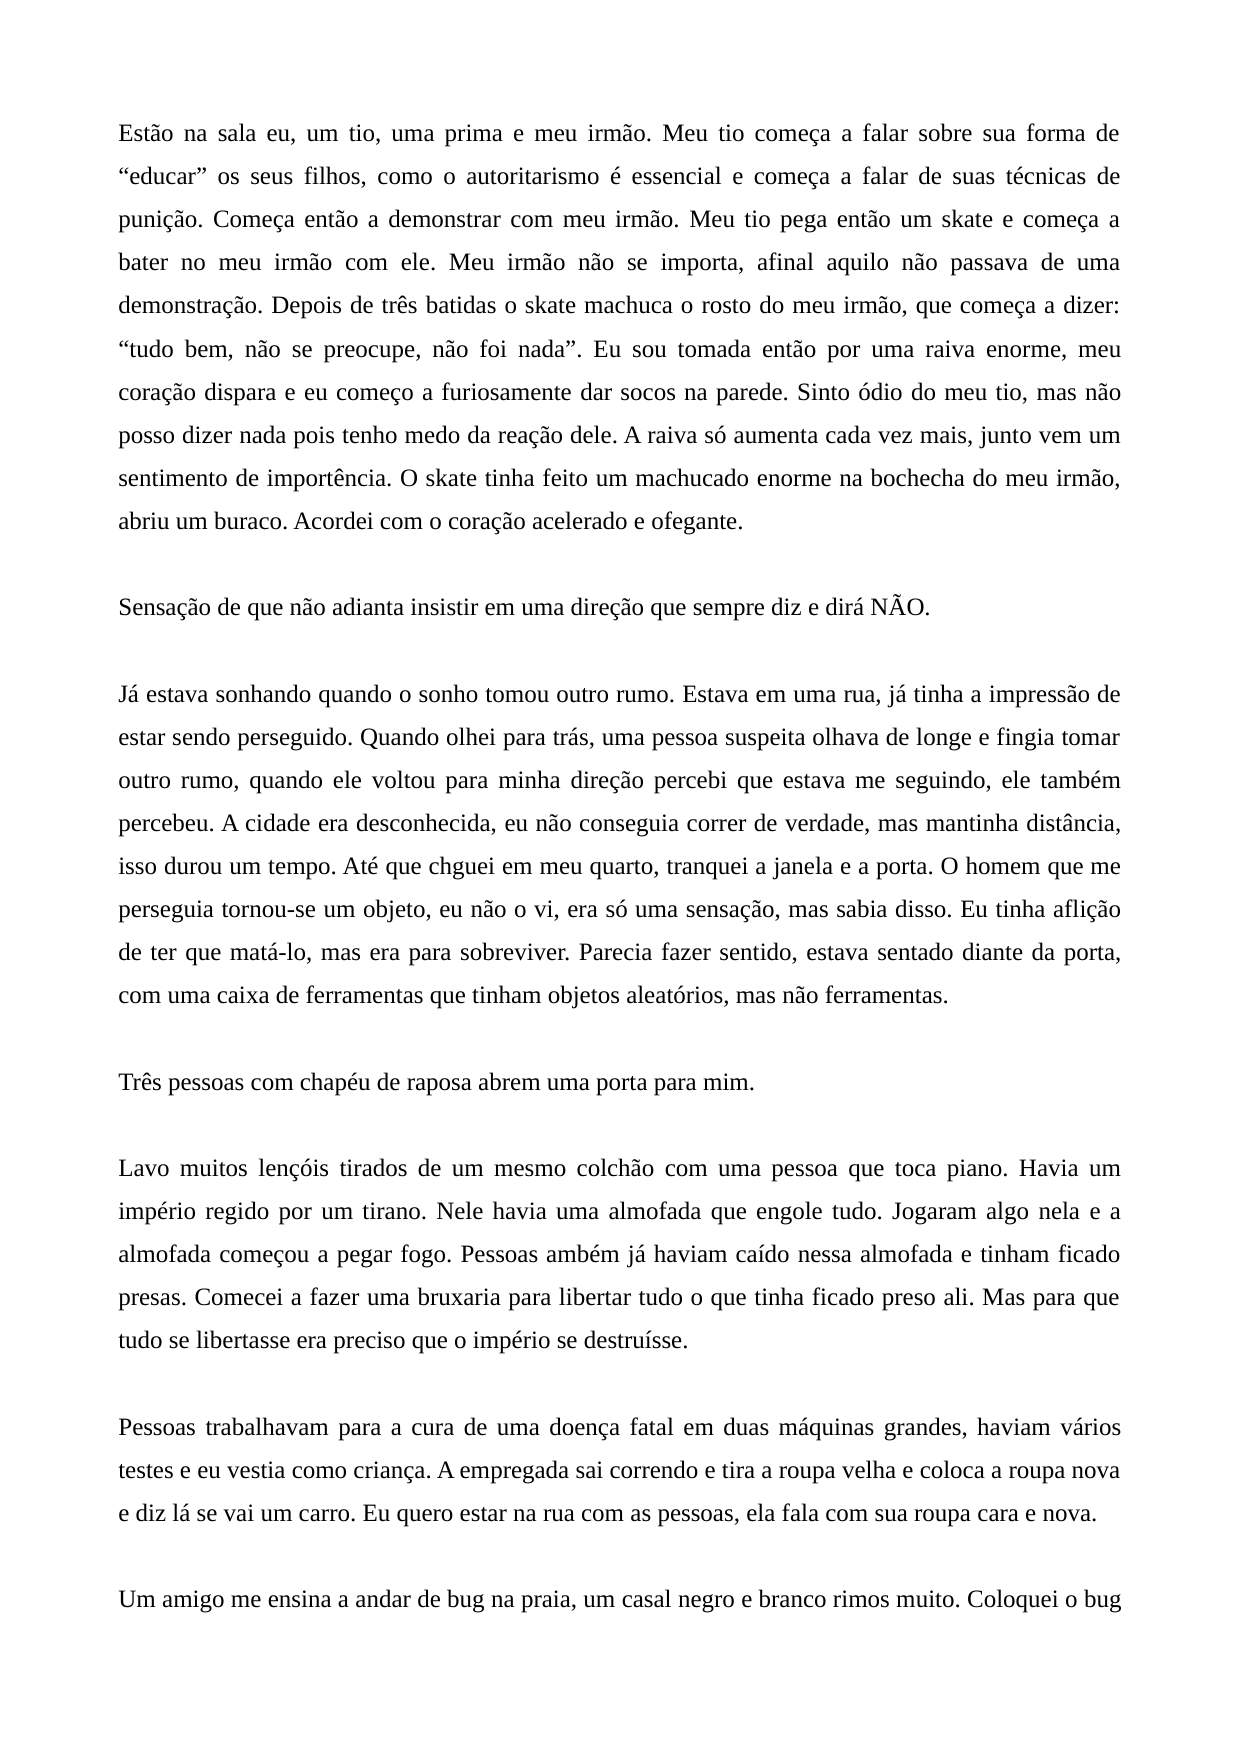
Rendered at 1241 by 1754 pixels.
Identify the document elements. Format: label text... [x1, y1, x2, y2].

text Estão na sala eu, um tio, uma prima e meu irmão. Meu tio começa a falar sobre sua forma de “educar” os seus filhos, como o autoritarismo é essencial e começa a falar de suas técnicas de punição. Começa então a demonstrar com meu irmão. Meu tio pega então um skate e começa a bater no meu irmão com ele. Meu irmão não se importa, afinal aquilo não passava de uma demonstração. Depois de três batidas o skate machuca o rosto do meu irmão, que começa a dizer: “tudo bem, não se preocupe, não foi nada”. Eu sou tomada então por uma raiva enorme, meu coração dispara e eu começo a furiosamente dar socos na parede. Sinto ódio do meu tio, mas não posso dizer nada pois tenho medo da reação dele. A raiva só aumenta cada vez mais, junto vem um sentimento de importência. O skate tinha feito um machucado enorme na bochecha do meu irmão, abriu um buraco. Acordei com o coração acelerado e ofegante. [118, 118, 1122, 535]
text Um amigo me ensina a andar de bug na praia, um casal negro e branco rimos muito. Coloquei o bug [118, 1584, 1122, 1613]
text Já estava sonhando quando o sonho tomou outro rumo. Estava em uma rua, já tinha a impressão de estar sendo perseguido. Quando olhei para trás, uma pessoa suspeita olhava de longe e fingia tomar outro rumo, quando ele voltou para minha direção percebi que estava me seguindo, ele também percebeu. A cidade era desconhecida, eu não conseguia correr de verdade, mas mantinha distância, isso durou um tempo. Até que chguei em meu quarto, tranquei a janela e a porta. O homem que me perseguia tornou-se um objeto, eu não o vi, era só uma sensação, mas sabia disso. Eu tinha aflição de ter que matá-lo, mas era para sobreviver. Parecia fazer sentido, estava sentado diante da porta, com uma caixa de ferramentas que tinham objetos aleatórios, mas não ferramentas. [118, 679, 1122, 1009]
text Três pessoas com chapéu de raposa abrem uma porta para mim. [118, 1067, 1122, 1096]
text Pessoas trabalhavam para a cura de uma doença fatal em duas máquinas grandes, haviam vários testes e eu vestia como criança. A empregada sai correndo e tira a roupa velha e coloca a roupa nova e diz lá se vai um carro. Eu quero estar na rua com as pessoas, ela fala com sua roupa cara e nova. [118, 1412, 1122, 1527]
text Lavo muitos lençóis tirados de um mesmo colchão com uma pessoa que toca piano. Havia um império regido por um tirano. Nele havia uma almofada que engole tudo. Jogaram algo nela e a almofada começou a pegar fogo. Pessoas ambém já haviam caído nessa almofada e tinham ficado presas. Comecei a fazer uma bruxaria para libertar tudo o que tinha ficado preso ali. Mas para que tudo se libertasse era preciso que o império se destruísse. [118, 1153, 1122, 1354]
text Sensação de que não adianta insistir em uma direção que sempre diz e dirá NÃO. [118, 592, 1122, 621]
